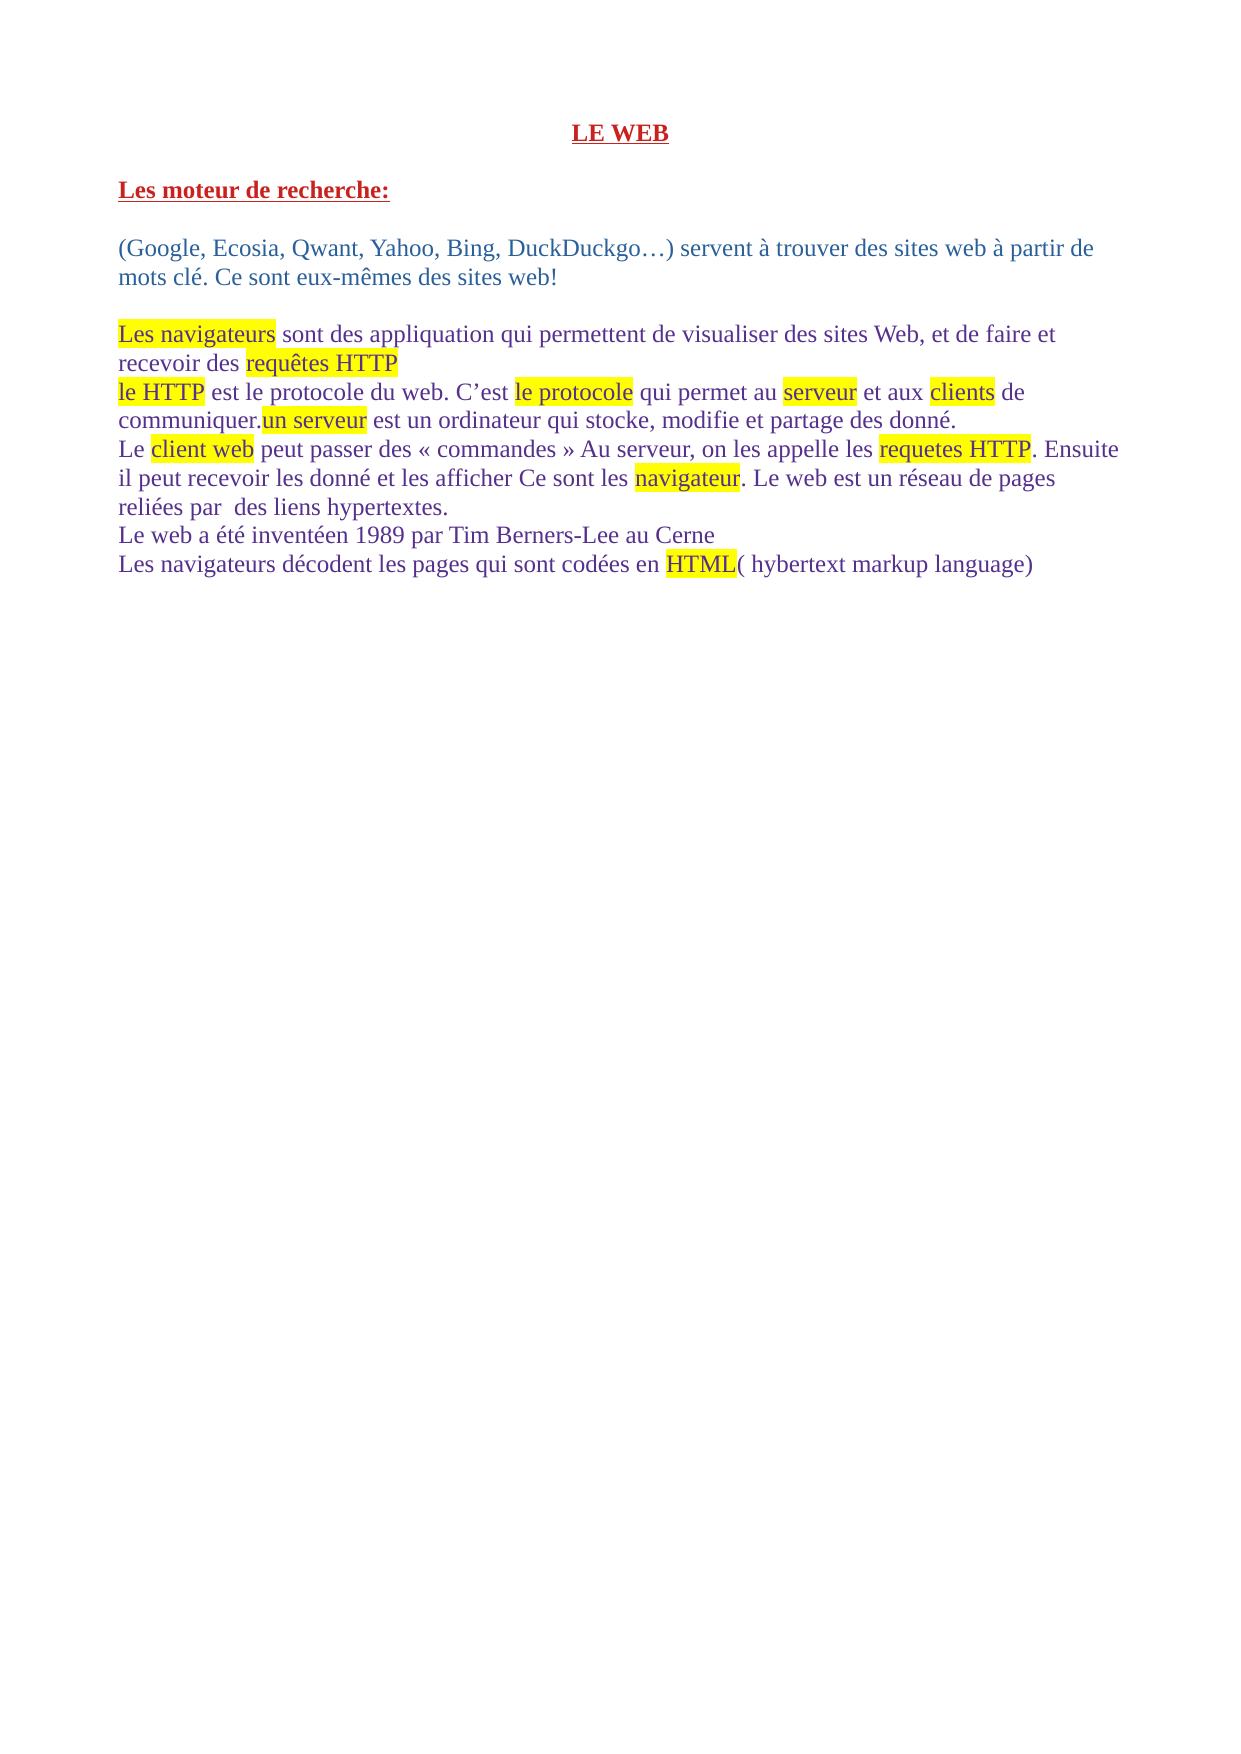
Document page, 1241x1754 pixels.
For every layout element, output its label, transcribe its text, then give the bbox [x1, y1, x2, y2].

text (Google, Ecosia, Qwant, Yahoo, Bing, DuckDuckgo…) servent à trouver des sites web à partir de mots clé. Ce sont eux-mêmes des sites web! [118, 233, 1122, 291]
text LE WEB [118, 118, 1122, 147]
text Le client web peut passer des « commandes » Au serveur, on les appelle les requetes HTTP. Ensuite il peut recevoir les donné et les afficher Ce sont les navigateur. Le web est un réseau de pages reliées par des liens hypertextes. Le web a été inventéen 1989 par Tim Berners-Lee au Cerne [118, 434, 1122, 549]
text le HTTP est le protocole du web. C’est le protocole qui permet au serveur et aux clients de communiquer.un serveur est un ordinateur qui stocke, modifie et partage des donné. [118, 377, 1122, 434]
text Les navigateurs sont des appliquation qui permettent de visualiser des sites Web, et de faire et recevoir des requêtes HTTP [118, 319, 1122, 377]
text Les navigateurs décodent les pages qui sont codées en HTML( hybertext markup language) [118, 549, 1122, 578]
text Les moteur de recherche: [118, 176, 1122, 204]
